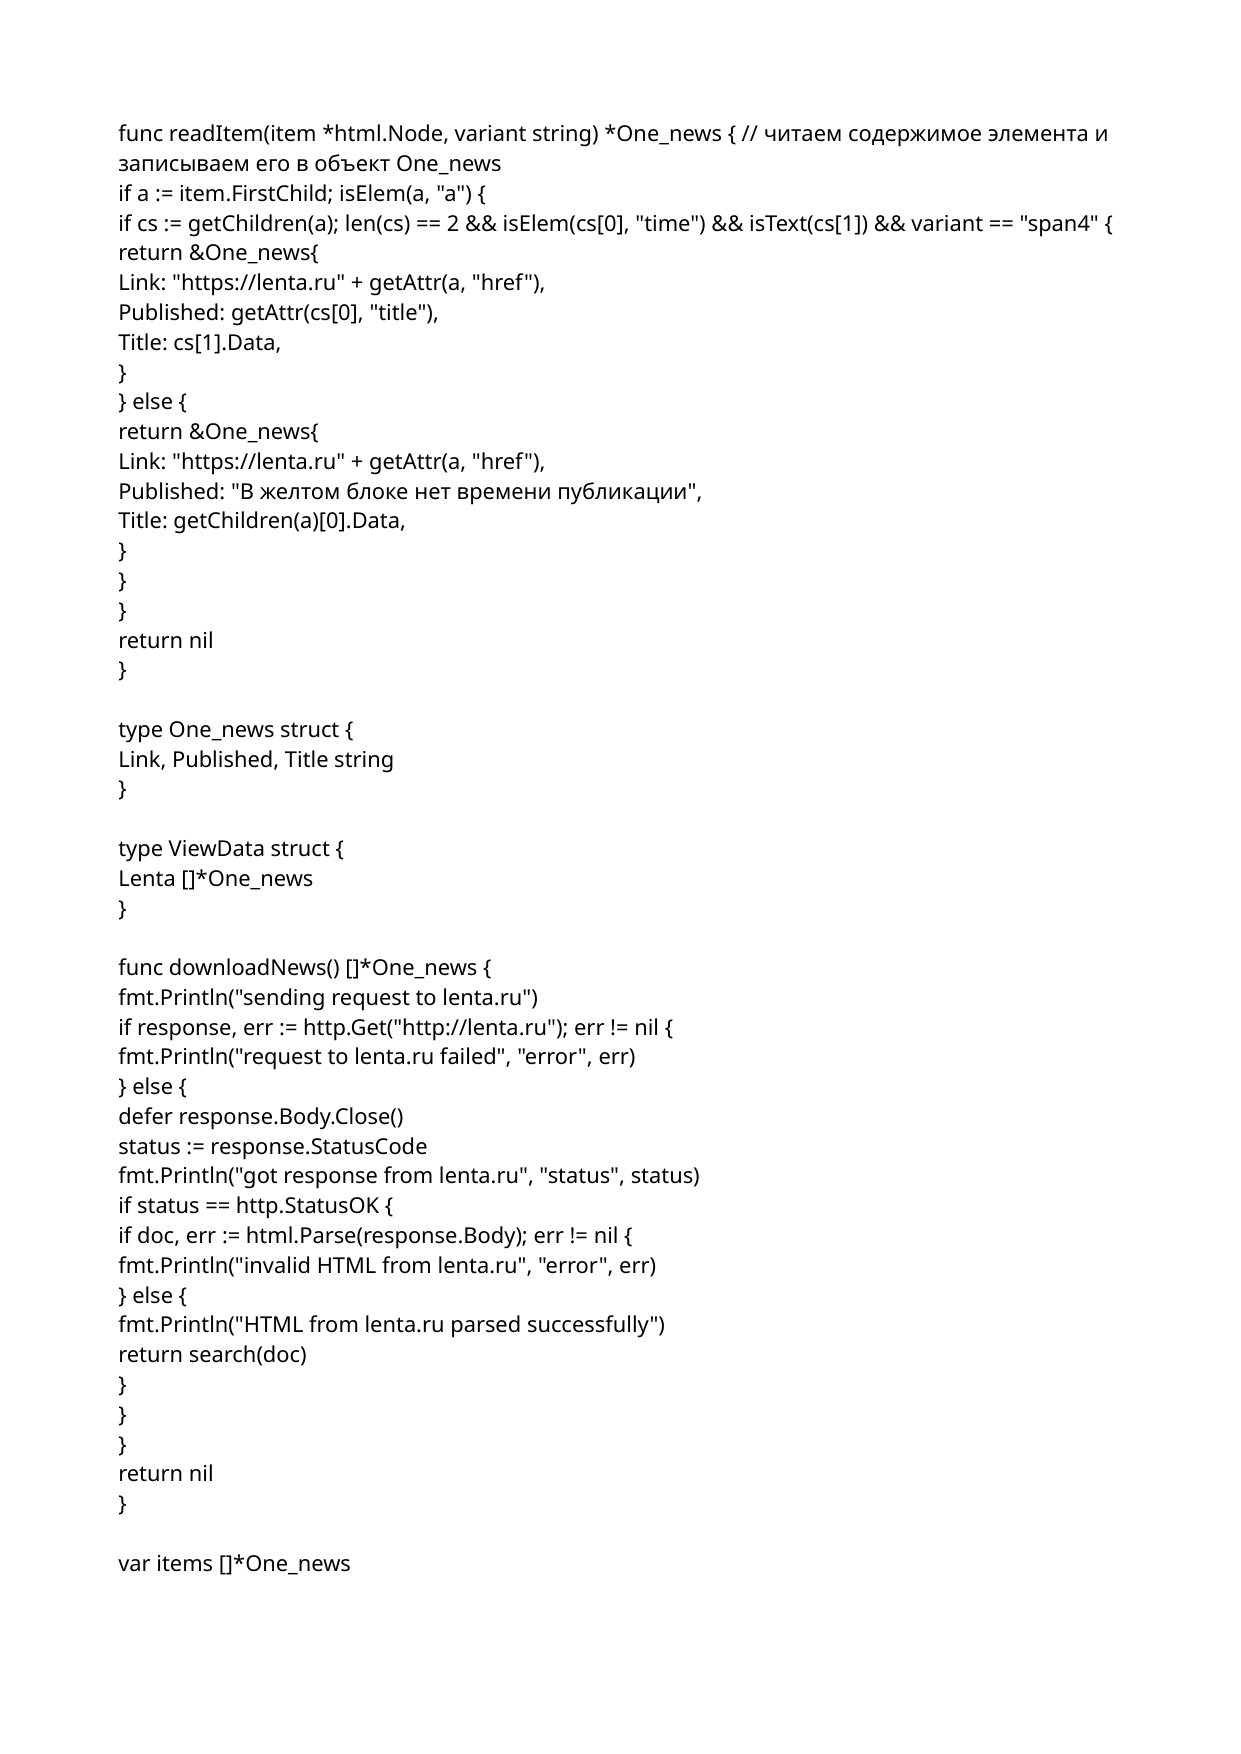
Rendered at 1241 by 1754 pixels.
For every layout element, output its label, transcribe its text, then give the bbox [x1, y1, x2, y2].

text } else { [118, 1071, 1122, 1101]
text } [118, 1488, 1122, 1518]
text } [118, 1399, 1122, 1429]
text var items []*One_news [118, 1548, 1122, 1577]
text Lenta []*One_news [118, 863, 1122, 892]
text } [118, 773, 1122, 803]
text return &One_news{ [118, 416, 1122, 446]
text } [118, 356, 1122, 386]
text func downloadNews() []*One_news { [118, 952, 1122, 982]
text Title: getChildren(a)[0].Data, [118, 505, 1122, 535]
text return nil [118, 1458, 1122, 1488]
text return search(doc) [118, 1339, 1122, 1369]
text Published: getAttr(cs[0], "title"), [118, 297, 1122, 327]
text } [118, 1429, 1122, 1458]
text if doc, err := html.Parse(response.Body); err != nil { [118, 1220, 1122, 1250]
text fmt.Println("request to lenta.ru failed", "error", err) [118, 1041, 1122, 1071]
text fmt.Println("got response from lenta.ru", "status", status) [118, 1161, 1122, 1190]
text Link, Published, Title string [118, 744, 1122, 773]
text } [118, 535, 1122, 565]
text if cs := getChildren(a); len(cs) == 2 && isElem(cs[0], "time") && isText(cs[1]) && variant == "span4" { [118, 207, 1122, 237]
text } else { [118, 386, 1122, 416]
text defer response.Body.Close() [118, 1101, 1122, 1131]
text Published: "В желтом блоке нет времени публикации", [118, 476, 1122, 505]
text fmt.Println("invalid HTML from lenta.ru", "error", err) [118, 1250, 1122, 1280]
text if response, err := http.Get("http://lenta.ru"); err != nil { [118, 1012, 1122, 1041]
text } [118, 1369, 1122, 1399]
text } [118, 565, 1122, 595]
text } [118, 654, 1122, 684]
text func readItem(item *html.Node, variant string) *One_news { // читаем содержимое элемента и записываем его в объект One_news [118, 118, 1122, 178]
text fmt.Println("HTML from lenta.ru parsed successfully") [118, 1309, 1122, 1339]
text if a := item.FirstChild; isElem(a, "a") { [118, 178, 1122, 207]
text return &One_news{ [118, 237, 1122, 267]
text Title: cs[1].Data, [118, 327, 1122, 356]
text fmt.Println("sending request to lenta.ru") [118, 982, 1122, 1012]
text if status == http.StatusOK { [118, 1190, 1122, 1220]
text } [118, 595, 1122, 624]
text return nil [118, 624, 1122, 654]
text type One_news struct { [118, 714, 1122, 744]
text Link: "https://lenta.ru" + getAttr(a, "href"), [118, 446, 1122, 476]
text type ViewData struct { [118, 833, 1122, 863]
text } else { [118, 1280, 1122, 1309]
text } [118, 892, 1122, 922]
text status := response.StatusCode [118, 1131, 1122, 1161]
text Link: "https://lenta.ru" + getAttr(a, "href"), [118, 267, 1122, 297]
